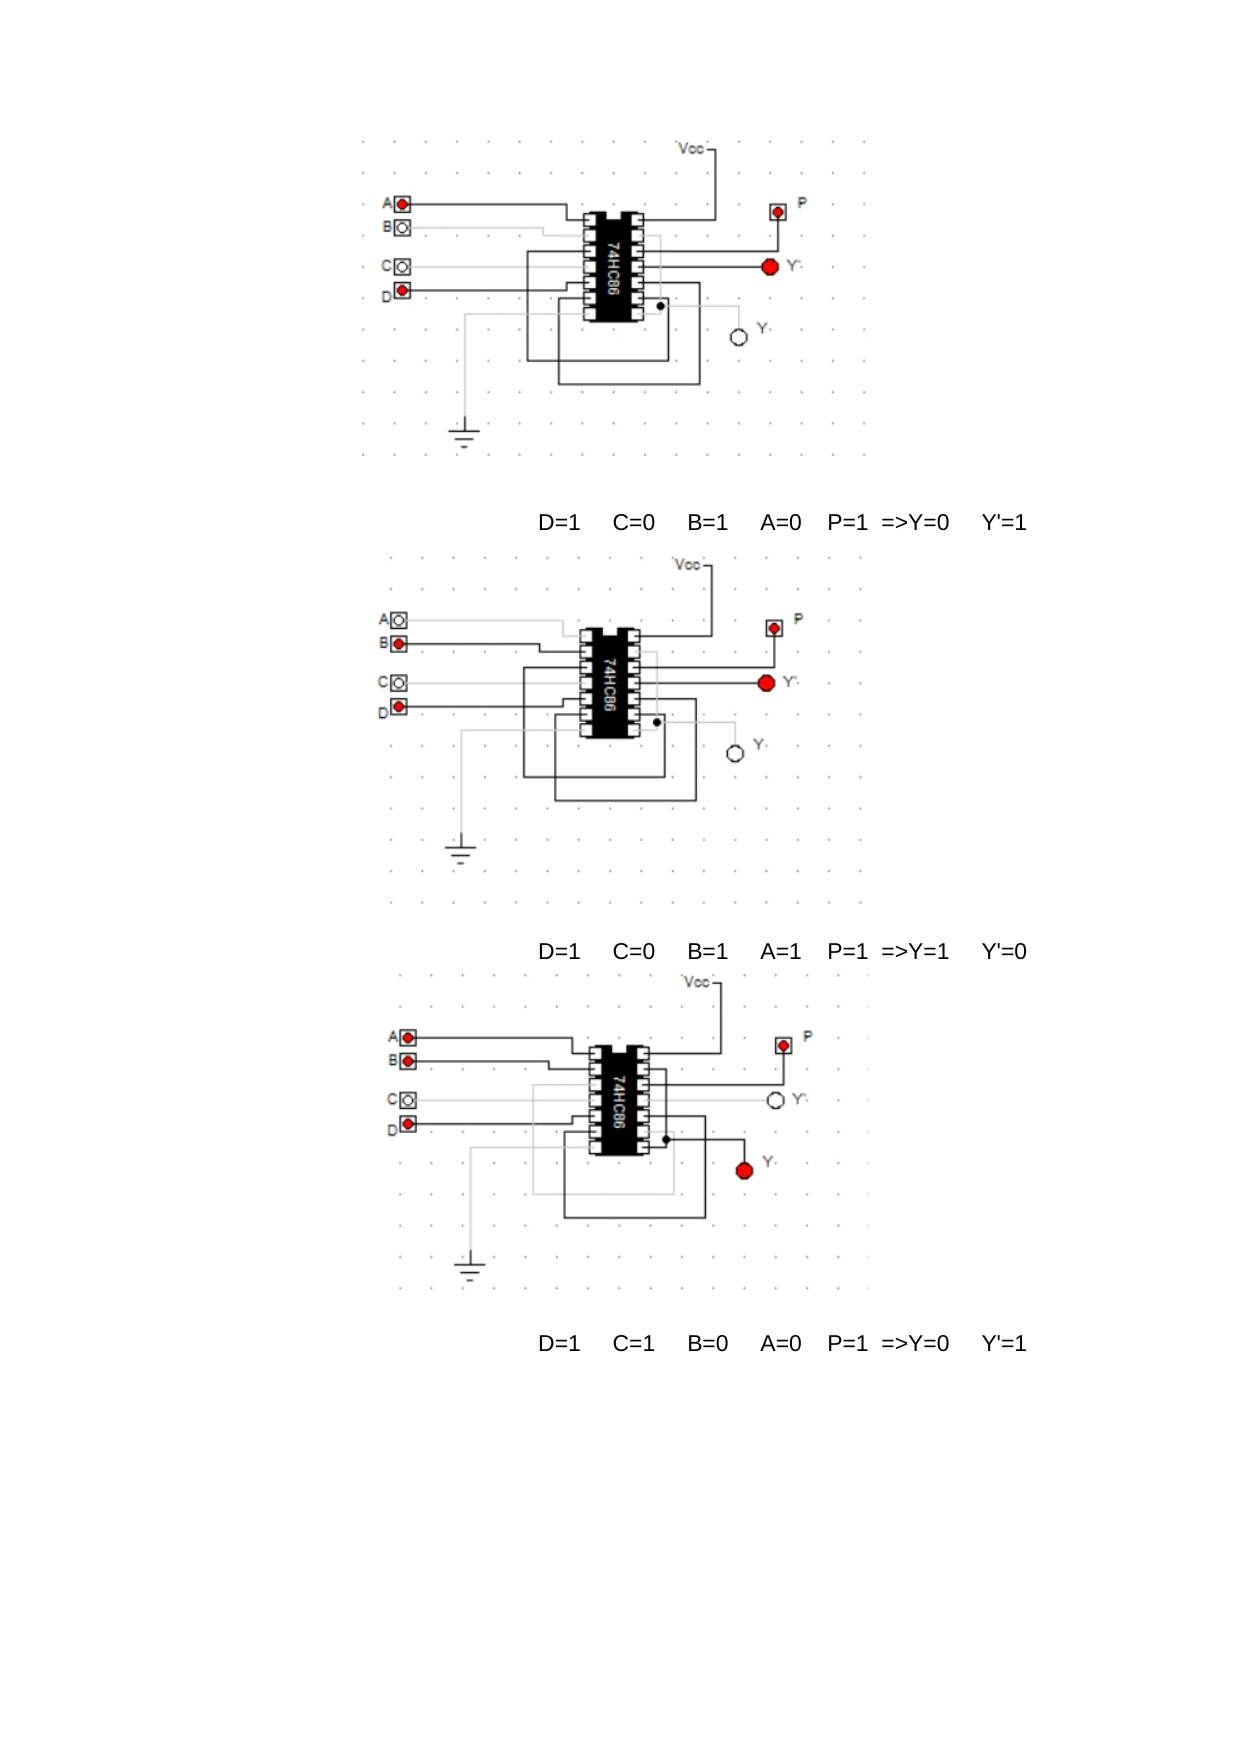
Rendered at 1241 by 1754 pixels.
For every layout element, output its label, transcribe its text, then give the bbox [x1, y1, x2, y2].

text D=1 C=0 B=1 A=0 P=1 =>Y=0 Y'=1 [118, 509, 1122, 535]
text D=1 C=1 B=0 A=0 P=1 =>Y=0 Y'=1 [118, 1330, 1122, 1356]
text D=1 C=0 B=1 A=1 P=1 =>Y=1 Y'=0 [118, 938, 1122, 964]
